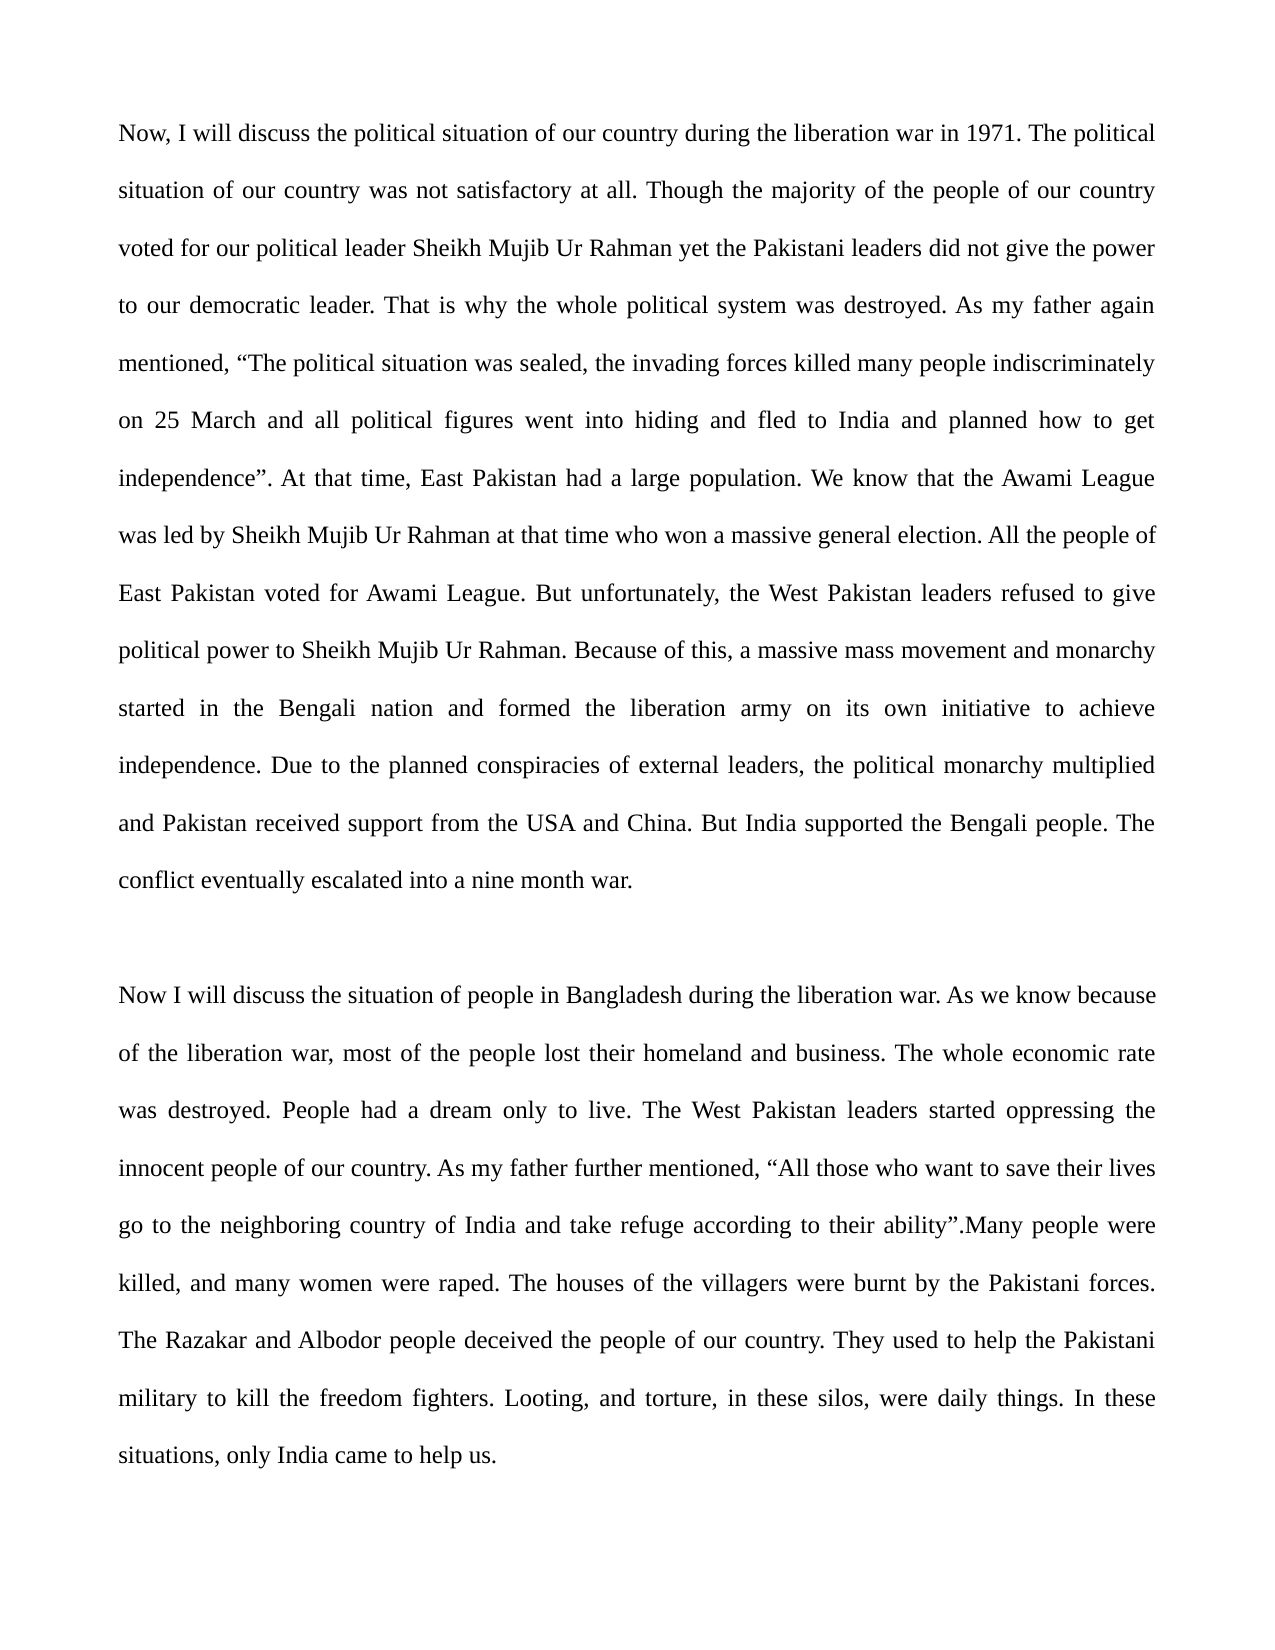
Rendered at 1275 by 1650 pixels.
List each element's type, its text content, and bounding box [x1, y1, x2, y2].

text Now I will discuss the situation of people in Bangladesh during the liberation war. As we know because of the liberation war, most of the people lost their homeland and business. The whole economic rate was destroyed. People had a dream only to live. The West Pakistan leaders started oppressing the innocent people of our country. As my father further mentioned, “All those who want to save their lives go to the neighboring country of India and take refuge according to their ability”.Many people were killed, and many women were raped. The houses of the villagers were burnt by the Pakistani forces. The Razakar and Albodor people deceived the people of our country. They used to help the Pakistani military to kill the freedom fighters. Looting, and torture, in these silos, were daily things. In these situations, only India came to help us. [118, 981, 1157, 1469]
text Now, I will discuss the political situation of our country during the liberation war in 1971. The political situation of our country was not satisfactory at all. Though the majority of the people of our country voted for our political leader Sheikh Mujib Ur Rahman yet the Pakistani leaders did not give the power to our democratic leader. That is why the whole political system was destroyed. As my father again mentioned, “The political situation was sealed, the invading forces killed many people indiscriminately on 25 March and all political figures went into hiding and fled to India and planned how to get independence”. At that time, East Pakistan had a large population. We know that the Awami League was led by Sheikh Mujib Ur Rahman at that time who won a massive general election. All the people of East Pakistan voted for Awami League. But unfortunately, the West Pakistan leaders refused to give political power to Sheikh Mujib Ur Rahman. Because of this, a massive mass movement and monarchy started in the Bengali nation and formed the liberation army on its own initiative to achieve independence. Due to the planned conspiracies of external leaders, the political monarchy multiplied and Pakistan received support from the USA and China. But India supported the Bengali people. The conflict eventually escalated into a nine month war. [118, 118, 1157, 894]
